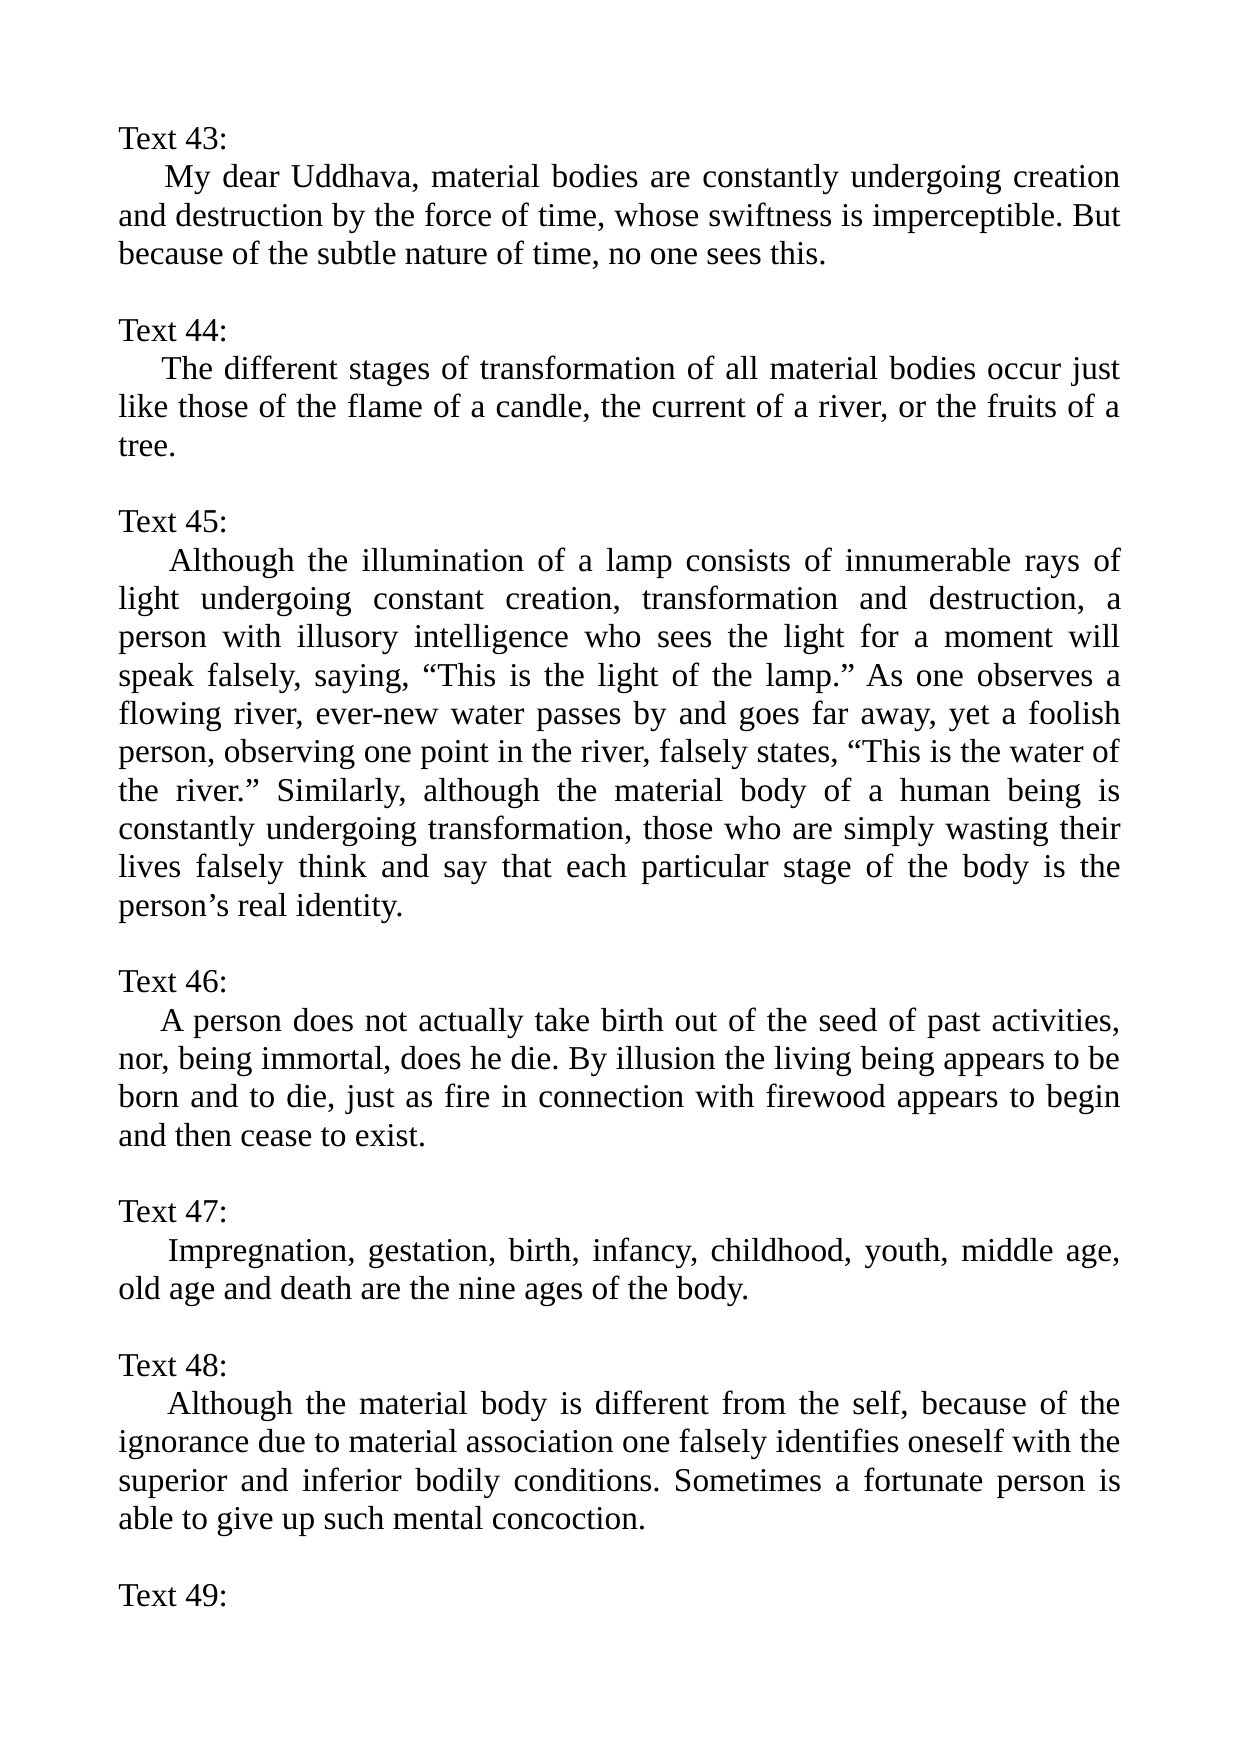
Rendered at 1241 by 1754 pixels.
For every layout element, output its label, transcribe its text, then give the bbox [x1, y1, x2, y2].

text Impregnation, gestation, birth, infancy, childhood, youth, middle age, old age and death are the nine ages of the body. [118, 1230, 1122, 1306]
text Text 47: [118, 1191, 1122, 1230]
text Text 44: [118, 310, 1122, 348]
text Text 48: [118, 1345, 1122, 1383]
text Text 46: [118, 961, 1122, 1000]
text Although the material body is different from the self, because of the ignorance due to material association one falsely identifies oneself with the superior and inferior bodily conditions. Sometimes a fortunate person is able to give up such mental concoction. [118, 1383, 1122, 1536]
text Text 43: [118, 118, 1122, 156]
text The different stages of transformation of all material bodies occur just like those of the flame of a candle, the current of a river, or the fruits of a tree. [118, 348, 1122, 463]
text Text 49: [118, 1575, 1122, 1613]
text Text 45: [118, 501, 1122, 540]
text Although the illumination of a lamp consists of innumerable rays of light undergoing constant creation, transformation and destruction, a person with illusory intelligence who sees the light for a moment will speak falsely, saying, “This is the light of the lamp.” As one observes a flowing river, ever-new water passes by and goes far away, yet a foolish person, observing one point in the river, falsely states, “This is the water of the river.” Similarly, although the material body of a human being is constantly undergoing transformation, those who are simply wasting their lives falsely think and say that each particular stage of the body is the person’s real identity. [118, 540, 1122, 923]
text A person does not actually take birth out of the seed of past activities, nor, being immortal, does he die. By illusion the living being appears to be born and to die, just as fire in connection with firewood appears to begin and then cease to exist. [118, 1000, 1122, 1153]
text My dear Uddhava, material bodies are constantly undergoing creation and destruction by the force of time, whose swiftness is imperceptible. But because of the subtle nature of time, no one sees this. [118, 156, 1122, 271]
